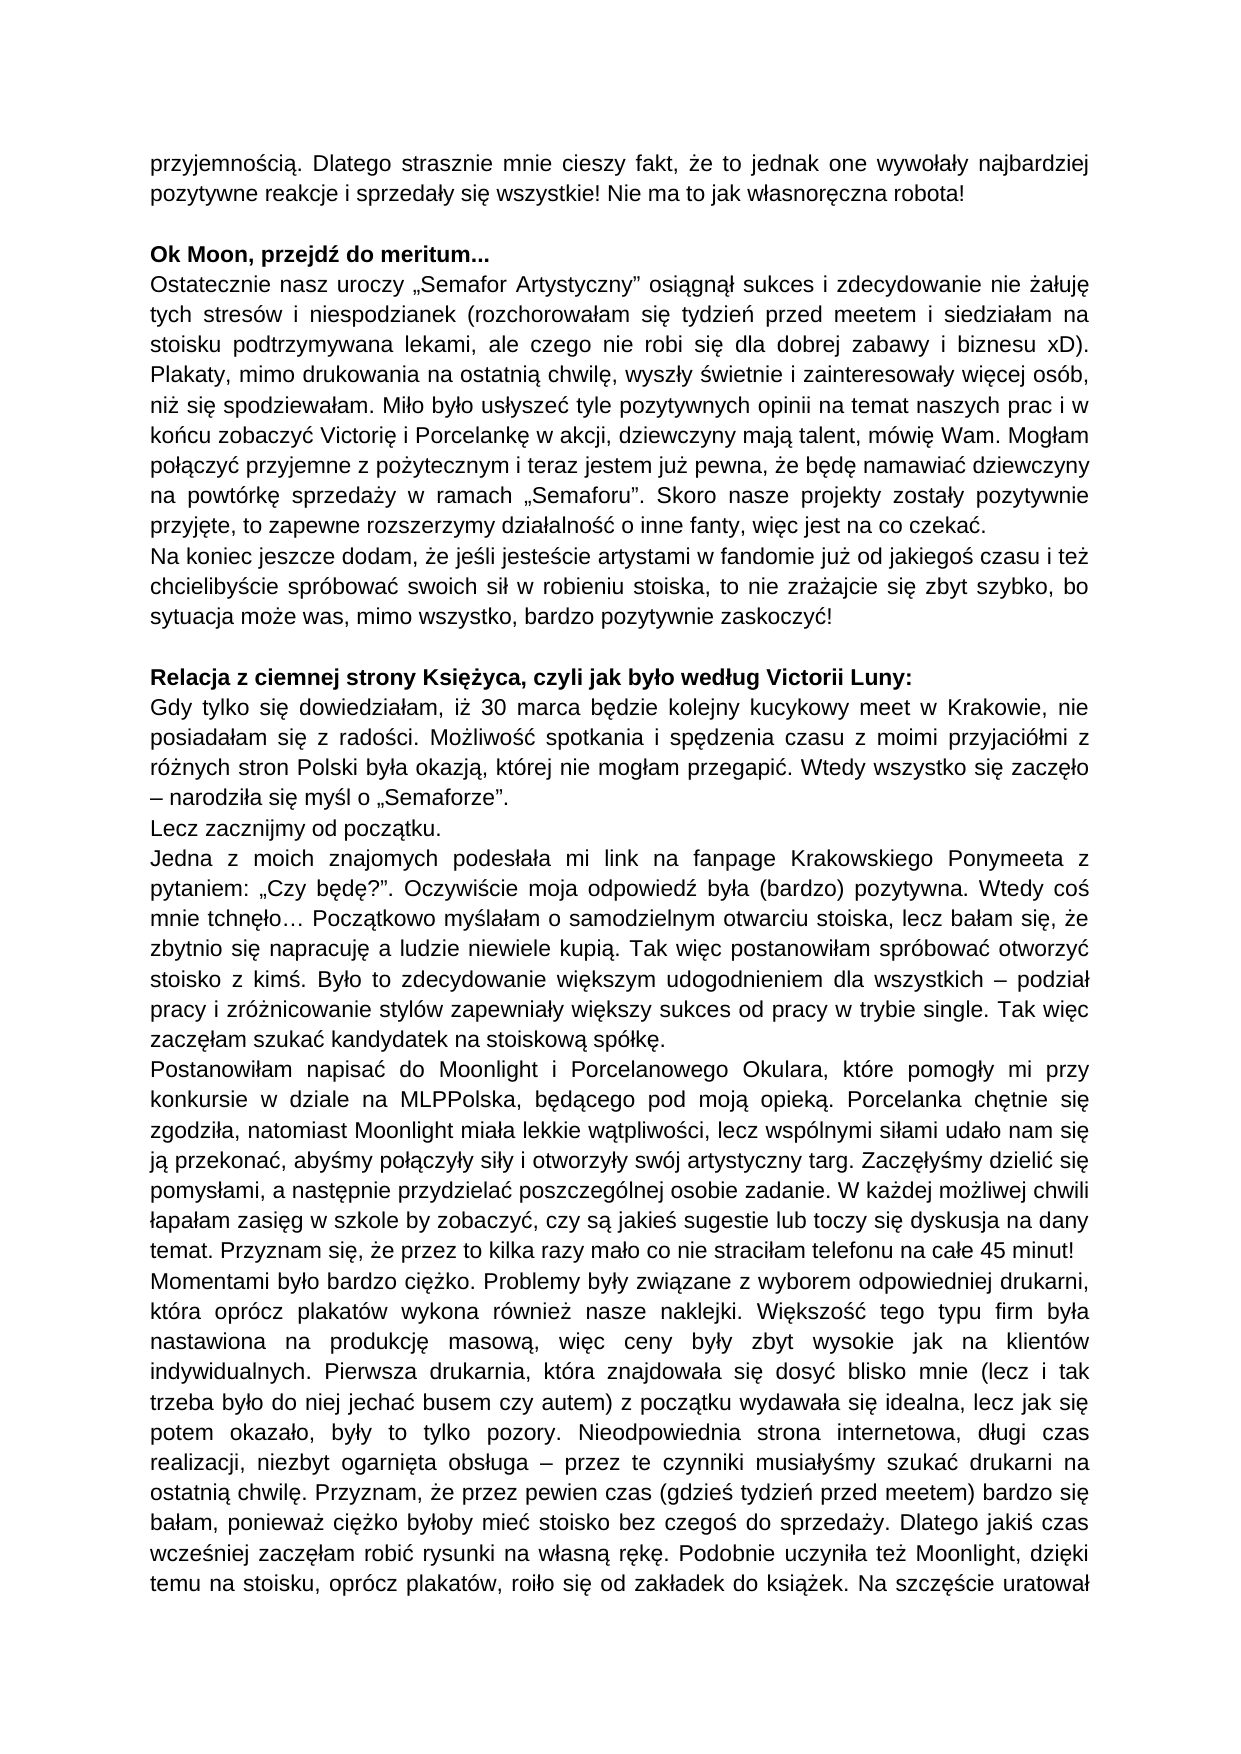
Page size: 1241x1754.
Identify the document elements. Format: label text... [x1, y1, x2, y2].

text Relacja z ciemnej strony Księżyca, czyli jak było według Victorii Luny: [150, 663, 1090, 690]
text Jedna z moich znajomych podesłała mi link na fanpage Krakowskiego Ponymeeta z pytaniem: „Czy będę?”. Oczywiście moja odpowiedź była (bardzo) pozytywna. Wtedy coś mnie tchnęło… Początkowo myślałam o samodzielnym otwarciu stoiska, lecz bałam się, że zbytnio się napracuję a ludzie niewiele kupią. Tak więc postanowiłam spróbować otworzyć stoisko z kimś. Było to zdecydowanie większym udogodnieniem dla wszystkich – podział pracy i zróżnicowanie stylów zapewniały większy sukces od pracy w trybie single. Tak więc zaczęłam szukać kandydatek na stoiskową spółkę. [150, 845, 1090, 1052]
text Gdy tylko się dowiedziałam, iż 30 marca będzie kolejny kucykowy meet w Krakowie, nie posiadałam się z radości. Możliwość spotkania i spędzenia czasu z moimi przyjaciółmi z różnych stron Polski była okazją, której nie mogłam przegapić. Wtedy wszystko się zaczęło – narodziła się myśl o „Semaforze”. [150, 694, 1090, 811]
text Postanowiłam napisać do Moonlight i Porcelanowego Okulara, które pomogły mi przy konkursie w dziale na MLPPolska, będącego pod moją opieką. Porcelanka chętnie się zgodziła, natomiast Moonlight miała lekkie wątpliwości, lecz wspólnymi siłami udało nam się ją przekonać, abyśmy połączyły siły i otworzyły swój artystyczny targ. Zaczęłyśmy dzielić się pomysłami, a następnie przydzielać poszczególnej osobie zadanie. W każdej możliwej chwili łapałam zasięg w szkole by zobaczyć, czy są jakieś sugestie lub toczy się dyskusja na dany temat. Przyznam się, że przez to kilka razy mało co nie straciłam telefonu na całe 45 minut! [150, 1056, 1090, 1264]
text Ok Moon, przejdź do meritum... [150, 241, 1090, 267]
text Na koniec jeszcze dodam, że jeśli jesteście artystami w fandomie już od jakiegoś czasu i też chcielibyście spróbować swoich sił w robieniu stoiska, to nie zrażajcie się zbyt szybko, bo sytuacja może was, mimo wszystko, bardzo pozytywnie zaskoczyć! [150, 543, 1090, 629]
text Lecz zacznijmy od początku. [150, 814, 1090, 841]
text Ostatecznie nasz uroczy „Semafor Artystyczny” osiągnął sukces i zdecydowanie nie żałuję tych stresów i niespodzianek (rozchorowałam się tydzień przed meetem i siedziałam na stoisku podtrzymywana lekami, ale czego nie robi się dla dobrej zabawy i biznesu xD). Plakaty, mimo drukowania na ostatnią chwilę, wyszły świetnie i zainteresowały więcej osób, niż się spodziewałam. Miło było usłyszeć tyle pozytywnych opinii na temat naszych prac i w końcu zobaczyć Victorię i Porcelankę w akcji, dziewczyny mają talent, mówię Wam. Mogłam połączyć przyjemne z pożytecznym i teraz jestem już pewna, że będę namawiać dziewczyny na powtórkę sprzedaży w ramach „Semaforu”. Skoro nasze projekty zostały pozytywnie przyjęte, to zapewne rozszerzymy działalność o inne fanty, więc jest na co czekać. [150, 271, 1090, 539]
text przyjemnością. Dlatego strasznie mnie cieszy fakt, że to jednak one wywołały najbardziej pozytywne reakcje i sprzedały się wszystkie! Nie ma to jak własnoręczna robota! [150, 150, 1090, 207]
text Momentami było bardzo ciężko. Problemy były związane z wyborem odpowiedniej drukarni, która oprócz plakatów wykona również nasze naklejki. Większość tego typu firm była nastawiona na produkcję masową, więc ceny były zbyt wysokie jak na klientów indywidualnych. Pierwsza drukarnia, która znajdowała się dosyć blisko mnie (lecz i tak trzeba było do niej jechać busem czy autem) z początku wydawała się idealna, lecz jak się potem okazało, były to tylko pozory. Nieodpowiednia strona internetowa, długi czas realizacji, niezbyt ogarnięta obsługa – przez te czynniki musiałyśmy szukać drukarni na ostatnią chwilę. Przyznam, że przez pewien czas (gdzieś tydzień przed meetem) bardzo się bałam, ponieważ ciężko byłoby mieć stoisko bez czegoś do sprzedaży. Dlatego jakiś czas wcześniej zaczęłam robić rysunki na własną rękę. Podobnie uczyniła też Moonlight, dzięki temu na stoisku, oprócz plakatów, roiło się od zakładek do książek. Na szczęście uratował [150, 1268, 1090, 1596]
